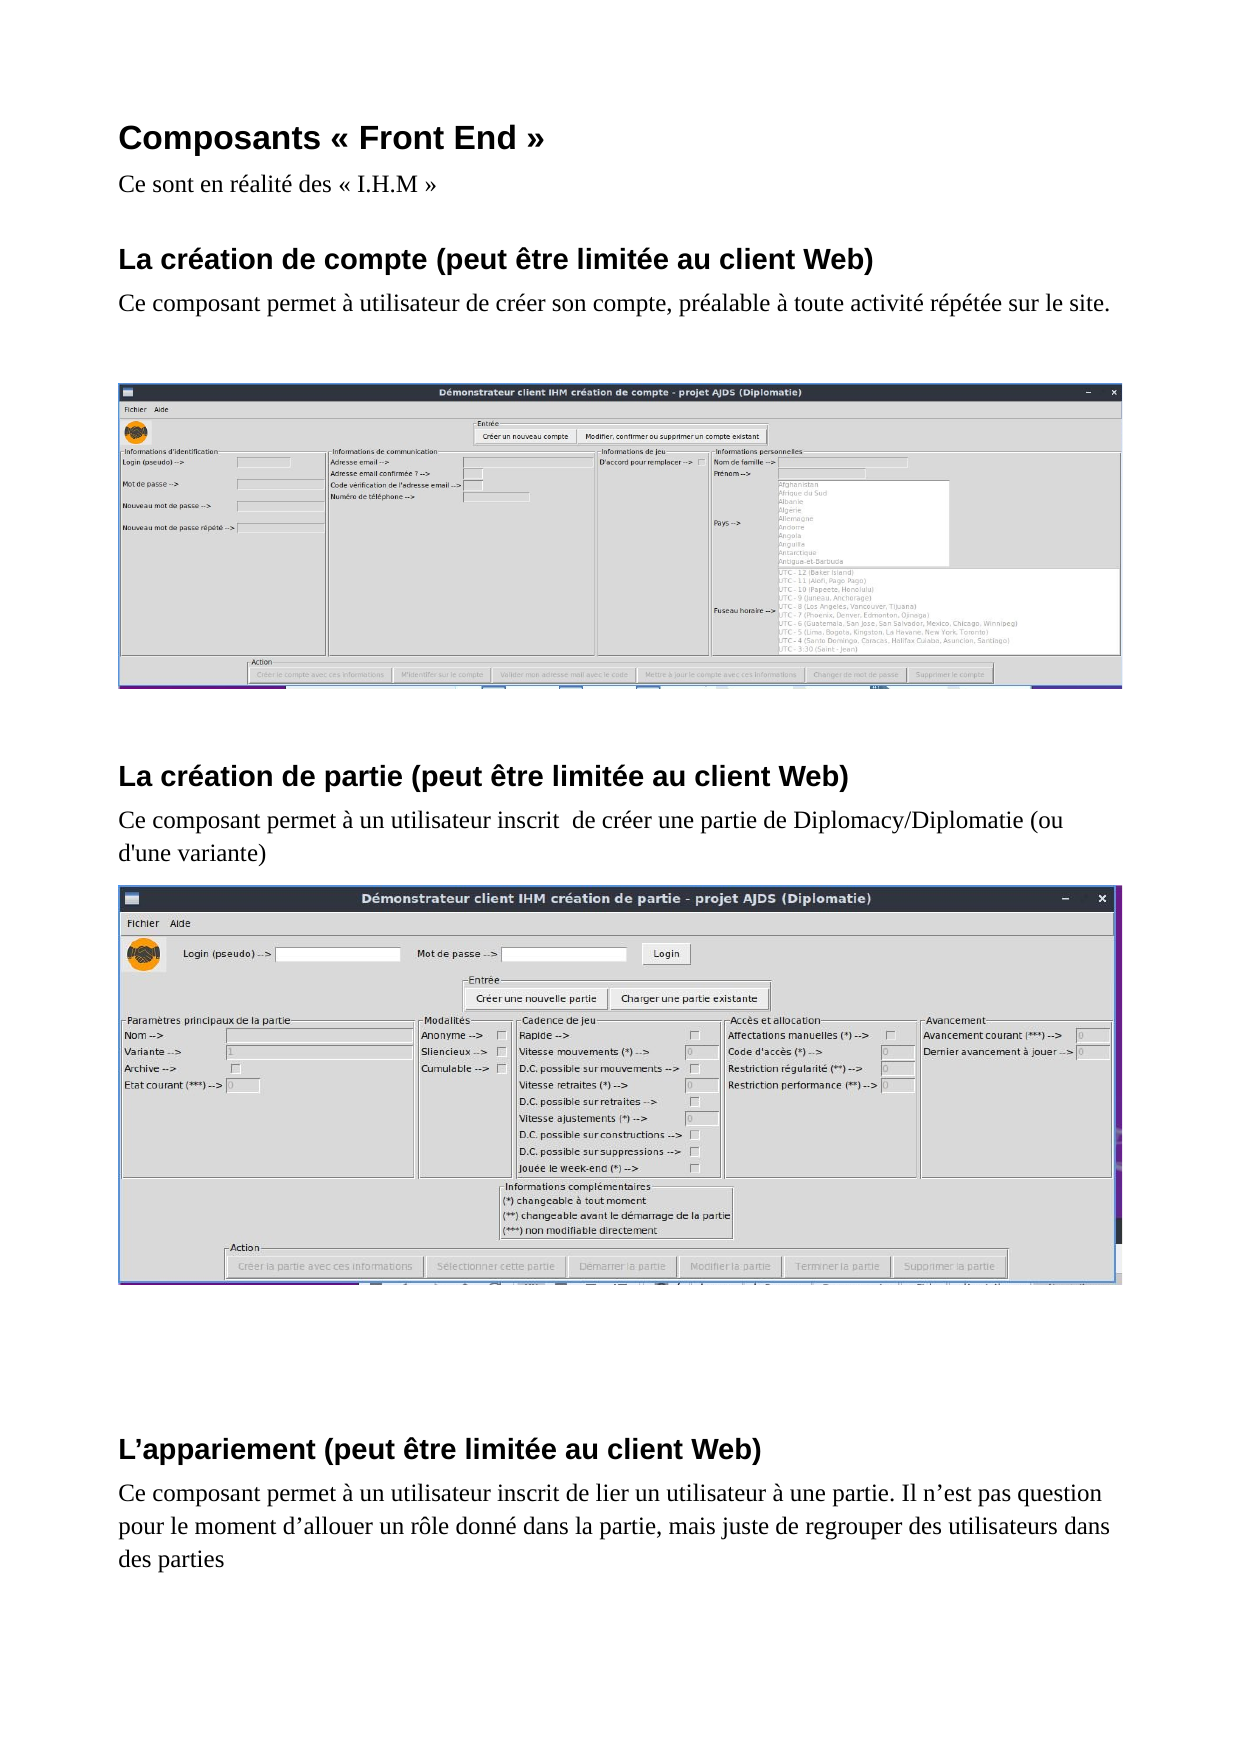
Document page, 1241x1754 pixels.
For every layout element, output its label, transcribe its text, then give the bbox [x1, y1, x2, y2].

subtitle Composants « Front End » [118, 118, 1122, 157]
text Ce composant permet à un utilisateur inscrit de créer une partie de Diplomacy/Diplomatie (ou d'une variante) [118, 805, 1122, 867]
picture [118, 885, 1123, 1285]
text Ce composant permet à utilisateur de créer son compte, préalable à toute activité répétée sur le site. [118, 288, 1122, 317]
subtitle La création de compte (peut être limitée au client Web) [118, 242, 1122, 275]
picture [118, 383, 1123, 689]
text Ce sont en réalité des « I.H.M » [118, 169, 1122, 198]
subtitle L’appariement (peut être limitée au client Web) [118, 1432, 1122, 1466]
text Ce composant permet à un utilisateur inscrit de lier un utilisateur à une partie. Il n’est pas question pour le moment d’allouer un rôle donné dans la partie, mais juste de regrouper des utilisateurs dans des parties [118, 1478, 1122, 1573]
subtitle La création de partie (peut être limitée au client Web) [118, 759, 1122, 793]
